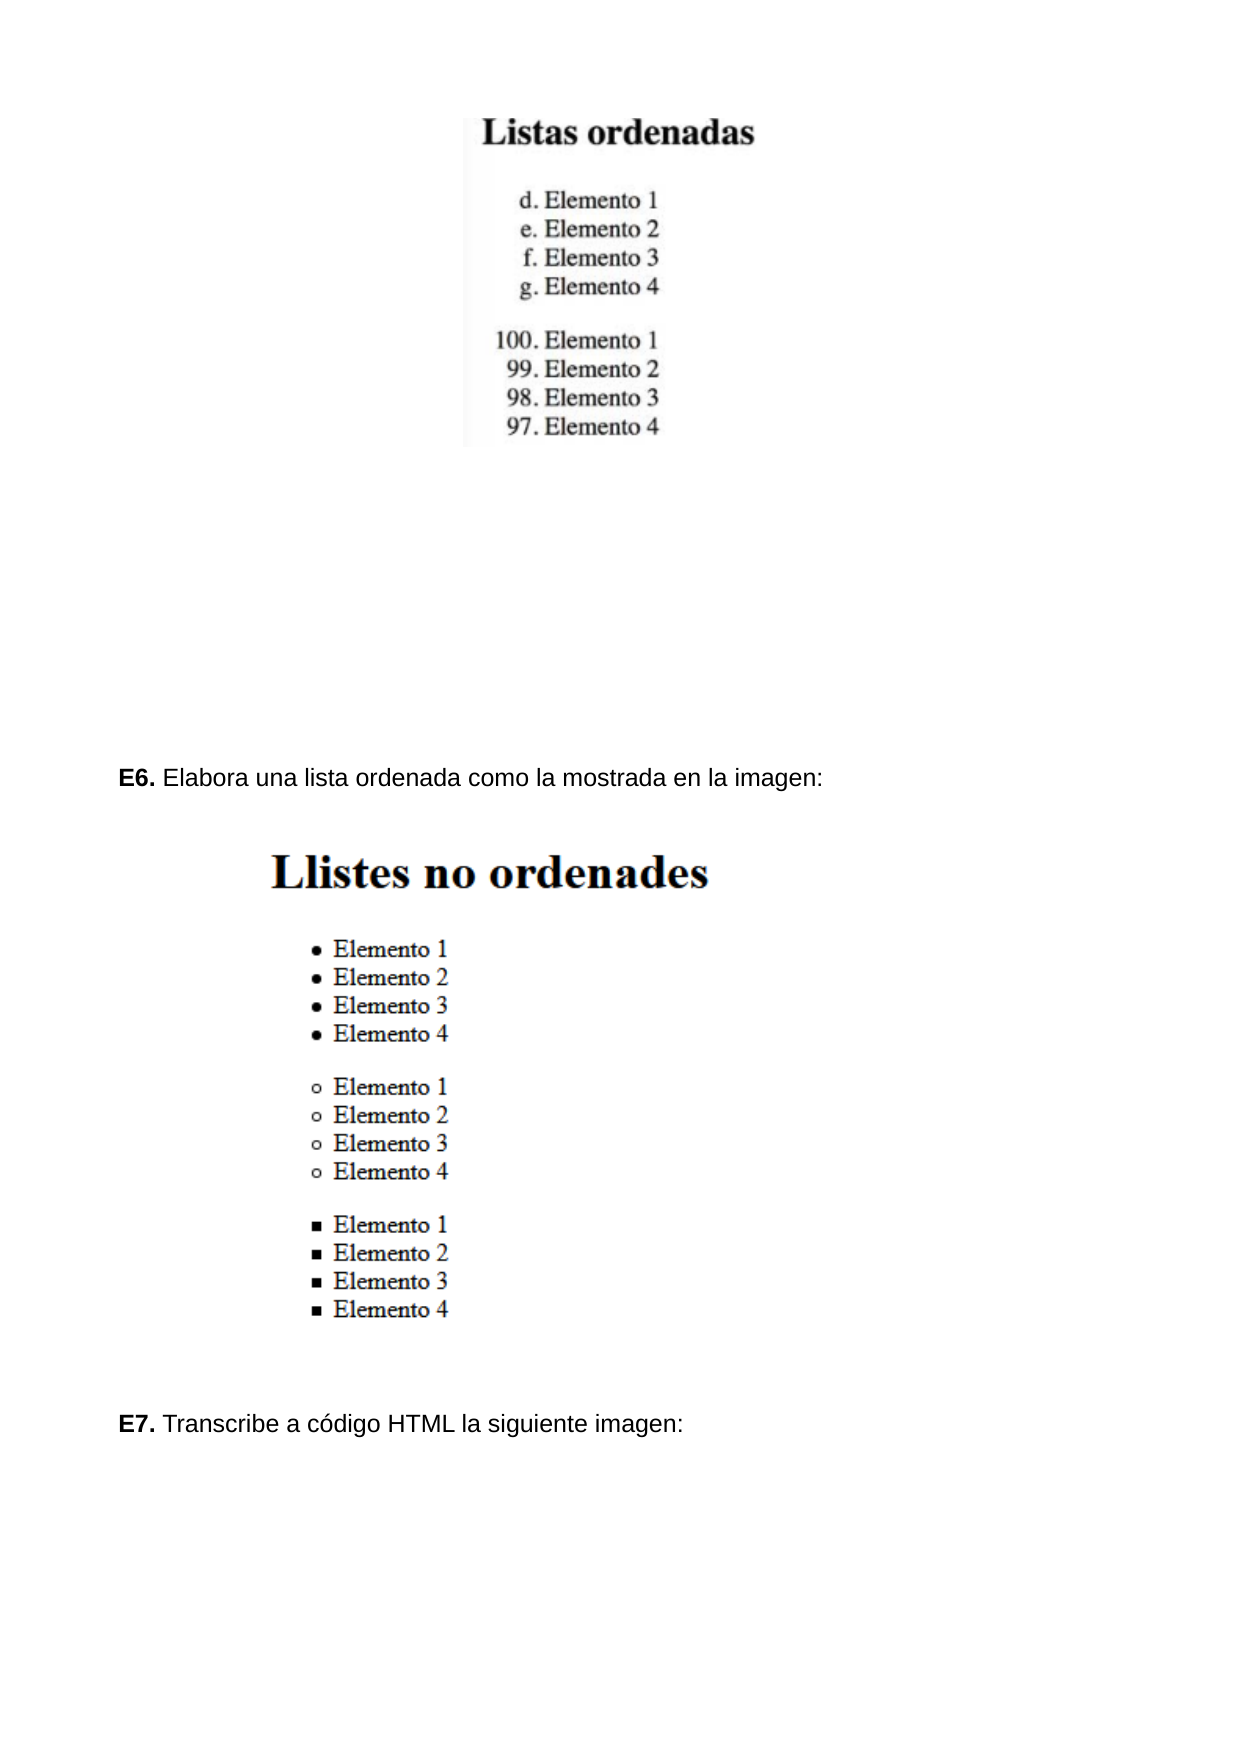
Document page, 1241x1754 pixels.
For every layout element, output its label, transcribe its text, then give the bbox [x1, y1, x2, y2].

picture [262, 821, 726, 1352]
text E6. Elabora una lista ordenada como la mostrada en la imagen: [118, 763, 1122, 792]
text E7. Transcribe a código HTML la siguiente imagen: [118, 1409, 1122, 1438]
picture [463, 118, 778, 447]
